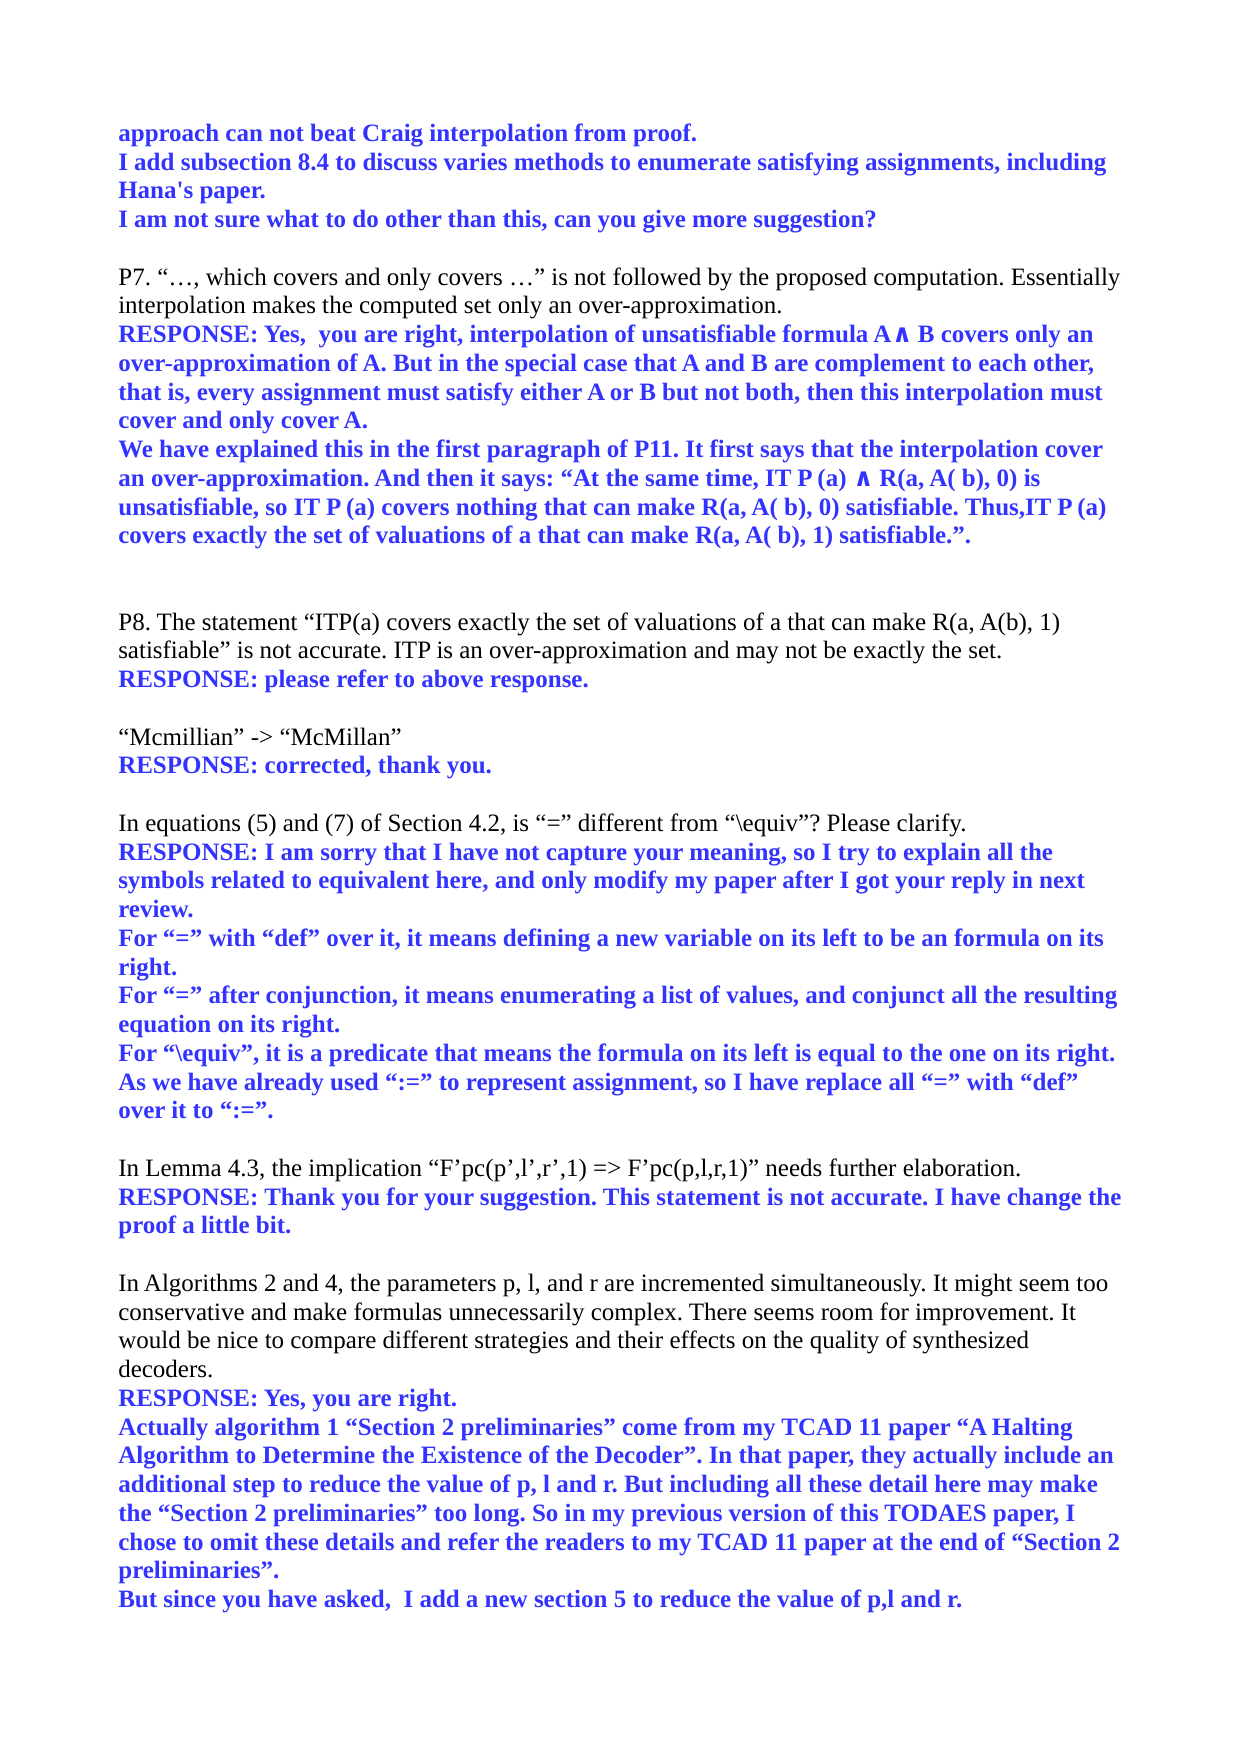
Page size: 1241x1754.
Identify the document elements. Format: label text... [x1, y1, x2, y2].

text “Mcmillian” -> “McMillan” [118, 722, 1122, 751]
text P7. “…, which covers and only covers …” is not followed by the proposed computation. Essentially interpolation makes the computed set only an over-approximation. [118, 262, 1122, 319]
text For “=” with “def” over it, it means defining a new variable on its left to be an formula on its right. [118, 923, 1122, 981]
text In equations (5) and (7) of Section 4.2, is “=” different from “\equiv”? Please clarify. [118, 808, 1122, 837]
text As we have already used “:=” to represent assignment, so I have replace all “=” with “def” over it to “:=”. [118, 1067, 1122, 1124]
text P8. The statement “ITP(a) covers exactly the set of valuations of a that can make R(a, A(b), 1) satisfiable” is not accurate. ITP is an over-approximation and may not be exactly the set. [118, 607, 1122, 664]
text In Lemma 4.3, the implication “F’pc(p’,l’,r’,1) => F’pc(p,l,r,1)” needs further elaboration. [118, 1153, 1122, 1182]
text I am not sure what to do other than this, can you give more suggestion? [118, 204, 1122, 233]
text We have explained this in the first paragraph of P11. It first says that the interpolation cover an over-approximation. And then it says: “At the same time, IT P (a) ∧ R(a, A( b), 0) is unsatisfiable, so IT P (a) covers nothing that can make R(a, A( b), 0) satisfiable. Thus,IT P (a) covers exactly the set of valuations of a that can make R(a, A( b), 1) satisfiable.”. [118, 434, 1122, 549]
text RESPONSE: Thank you for your suggestion. This statement is not accurate. I have change the proof a little bit. [118, 1182, 1122, 1239]
text RESPONSE: Yes, you are right. [118, 1383, 1122, 1412]
text RESPONSE: I am sorry that I have not capture your meaning, so I try to explain all the symbols related to equivalent here, and only modify my paper after I got your reply in next review. [118, 837, 1122, 923]
text For “\equiv”, it is a predicate that means the formula on its left is equal to the one on its right. [118, 1038, 1122, 1067]
text approach can not beat Craig interpolation from proof. [118, 118, 1122, 147]
text But since you have asked, I add a new section 5 to reduce the value of p,l and r. [118, 1584, 1122, 1613]
text RESPONSE: corrected, thank you. [118, 751, 1122, 779]
text For “=” after conjunction, it means enumerating a list of values, and conjunct all the resulting equation on its right. [118, 981, 1122, 1038]
text RESPONSE: please refer to above response. [118, 664, 1122, 693]
text I add subsection 8.4 to discuss varies methods to enumerate satisfying assignments, including Hana's paper. [118, 147, 1122, 204]
text Actually algorithm 1 “Section 2 preliminaries” come from my TCAD 11 paper “A Halting Algorithm to Determine the Existence of the Decoder”. In that paper, they actually include an additional step to reduce the value of p, l and r. But including all these detail here may make the “Section 2 preliminaries” too long. So in my previous version of this TODAES paper, I chose to omit these details and refer the readers to my TCAD 11 paper at the end of “Section 2 preliminaries”. [118, 1412, 1122, 1584]
text RESPONSE: Yes, you are right, interpolation of unsatisfiable formula A∧ B covers only an over-approximation of A. But in the special case that A and B are complement to each other, that is, every assignment must satisfy either A or B but not both, then this interpolation must cover and only cover A. [118, 319, 1122, 434]
text In Algorithms 2 and 4, the parameters p, l, and r are incremented simultaneously. It might seem too conservative and make formulas unnecessarily complex. There seems room for improvement. It would be nice to compare different strategies and their effects on the quality of synthesized decoders. [118, 1268, 1122, 1383]
